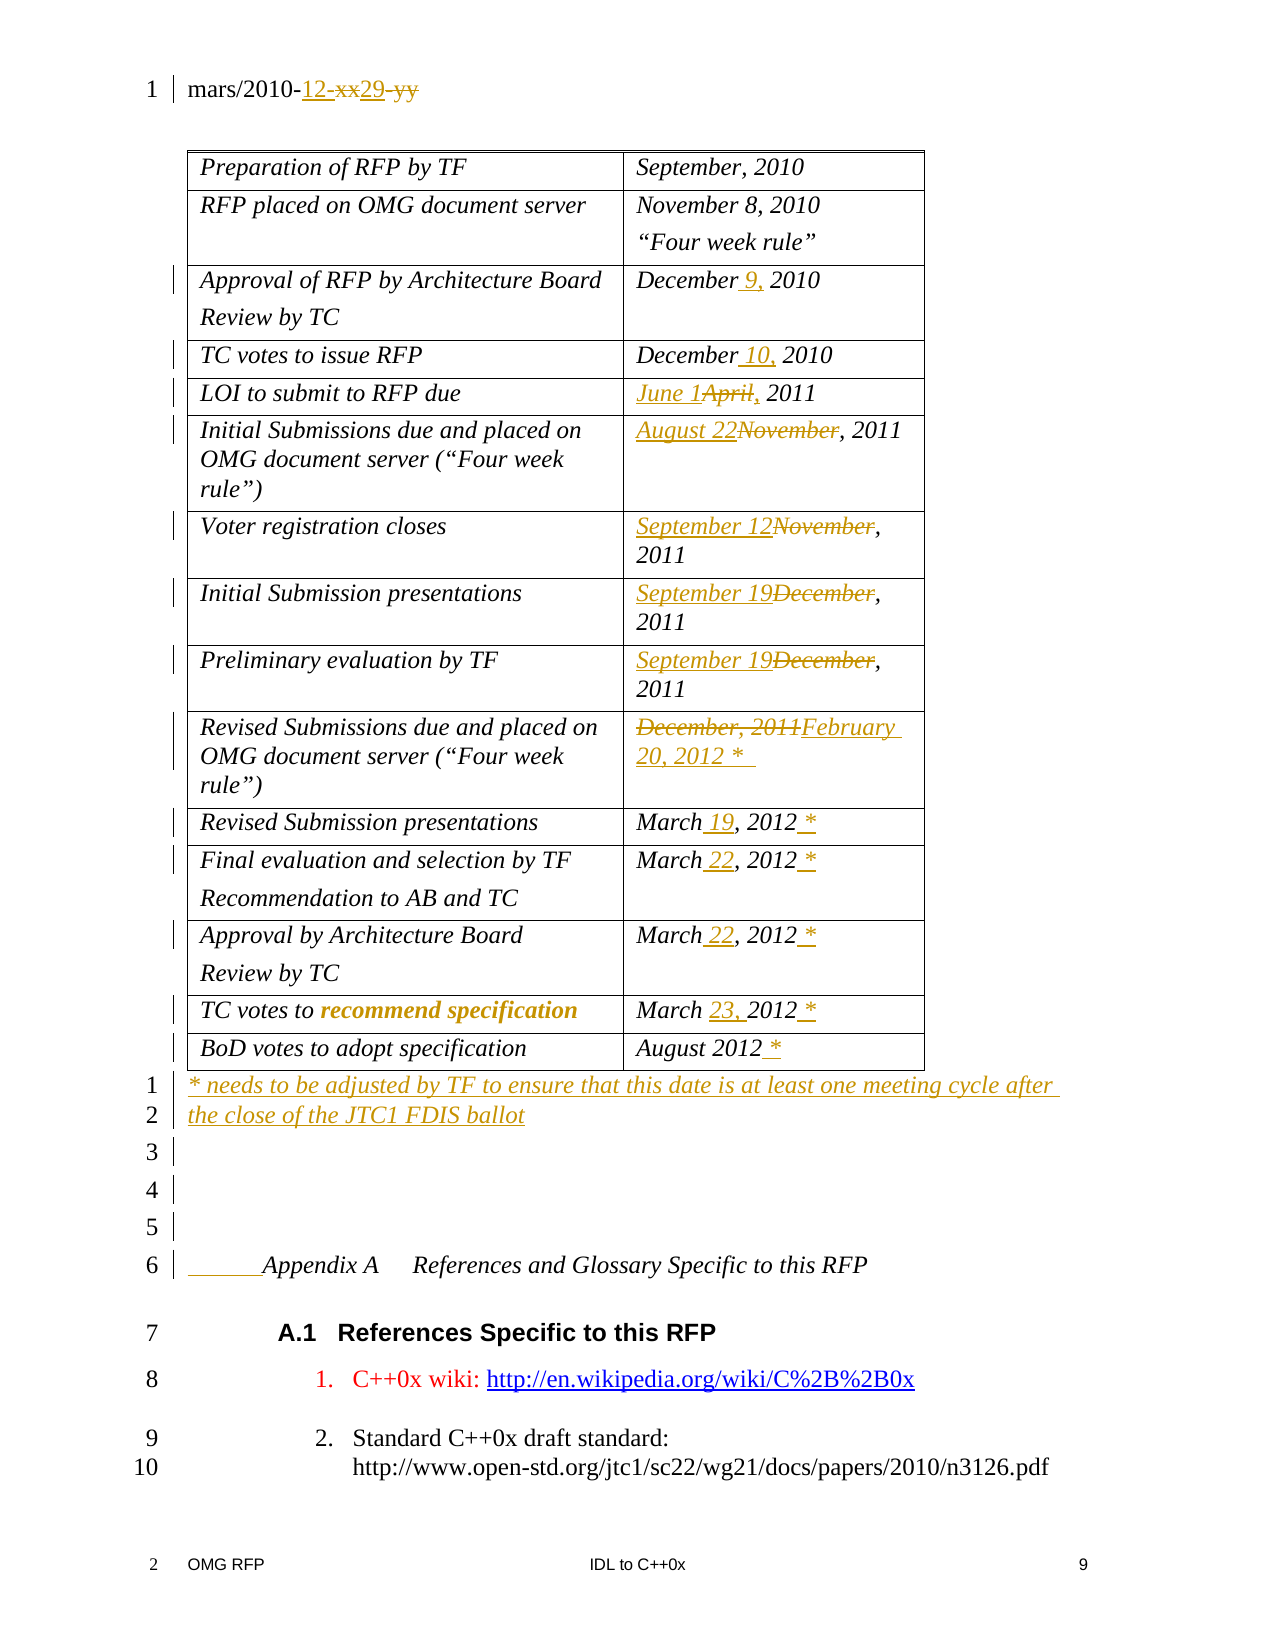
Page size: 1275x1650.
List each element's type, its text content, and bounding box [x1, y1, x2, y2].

table_cell TC votes to issue RFP [188, 341, 623, 378]
table_cell Revised Submissions due and placed on OMG document server (“Four week rule”) [188, 712, 623, 807]
table_cell LOI to submit to RFP due [188, 379, 623, 415]
table_cell December 9, 2010 [624, 266, 924, 340]
table_cell March 22, 2012 * [624, 921, 924, 995]
text Appendix A References and Glossary Specific to this RFP [187, 1175, 1087, 1204]
table_cell TC votes to recommend specification [188, 996, 623, 1033]
table_cell Approval of RFP by Architecture Board Review by TC [188, 266, 623, 340]
table_cell Preparation of RFP by TF [188, 153, 623, 190]
table_cell September 19, 2011 [624, 579, 924, 645]
table_cell March 22, 2012 * [624, 846, 924, 920]
table_cell February 20, 2012 * [624, 712, 924, 807]
table_cell Revised Submission presentations [188, 809, 623, 845]
subtitle A.1 References Specific to this RFP [187, 1318, 1087, 1348]
table_cell March 19, 2012 * [624, 809, 924, 845]
table_cell Initial Submission presentations [188, 579, 623, 645]
table_cell September, 2010 [624, 153, 924, 190]
table_cell Approval by Architecture Board Review by TC [188, 921, 623, 995]
table_cell Final evaluation and selection by TF Recommendation to AB and TC [188, 846, 623, 920]
table_cell March 23, 2012 * [624, 996, 924, 1033]
list Standard C++0x draft standard: http://www.open-std.org/jtc1/sc22/wg21/docs/papers/2010/n3126.pdf [315, 1423, 1087, 1481]
list C++0x wiki: http://en.wikipedia.org/wiki/C%2B%2B0x [315, 1364, 1087, 1393]
table_cell BoD votes to adopt specification [188, 1034, 623, 1070]
table_cell Voter registration closes [188, 512, 623, 578]
table_cell August 2012 * [624, 1034, 924, 1070]
table_cell November 8, 2010 “Four week rule” [624, 191, 924, 265]
table_cell August 22, 2011 [624, 416, 924, 511]
table_cell RFP placed on OMG document server [188, 191, 623, 265]
table_cell Preliminary evaluation by TF [188, 646, 623, 711]
table_cell June 1, 2011 [624, 379, 924, 415]
table_cell Initial Submissions due and placed on OMG document server (“Four week rule”) [188, 416, 623, 511]
table_cell September 12, 2011 [624, 512, 924, 578]
table_cell December 10, 2010 [624, 341, 924, 378]
list * needs to be adjusted by TF to ensure that this date is at least one meeting cycle after the close of the JTC1 FDIS ballot [187, 1071, 1087, 1129]
table_cell September 19, 2011 [624, 646, 924, 711]
